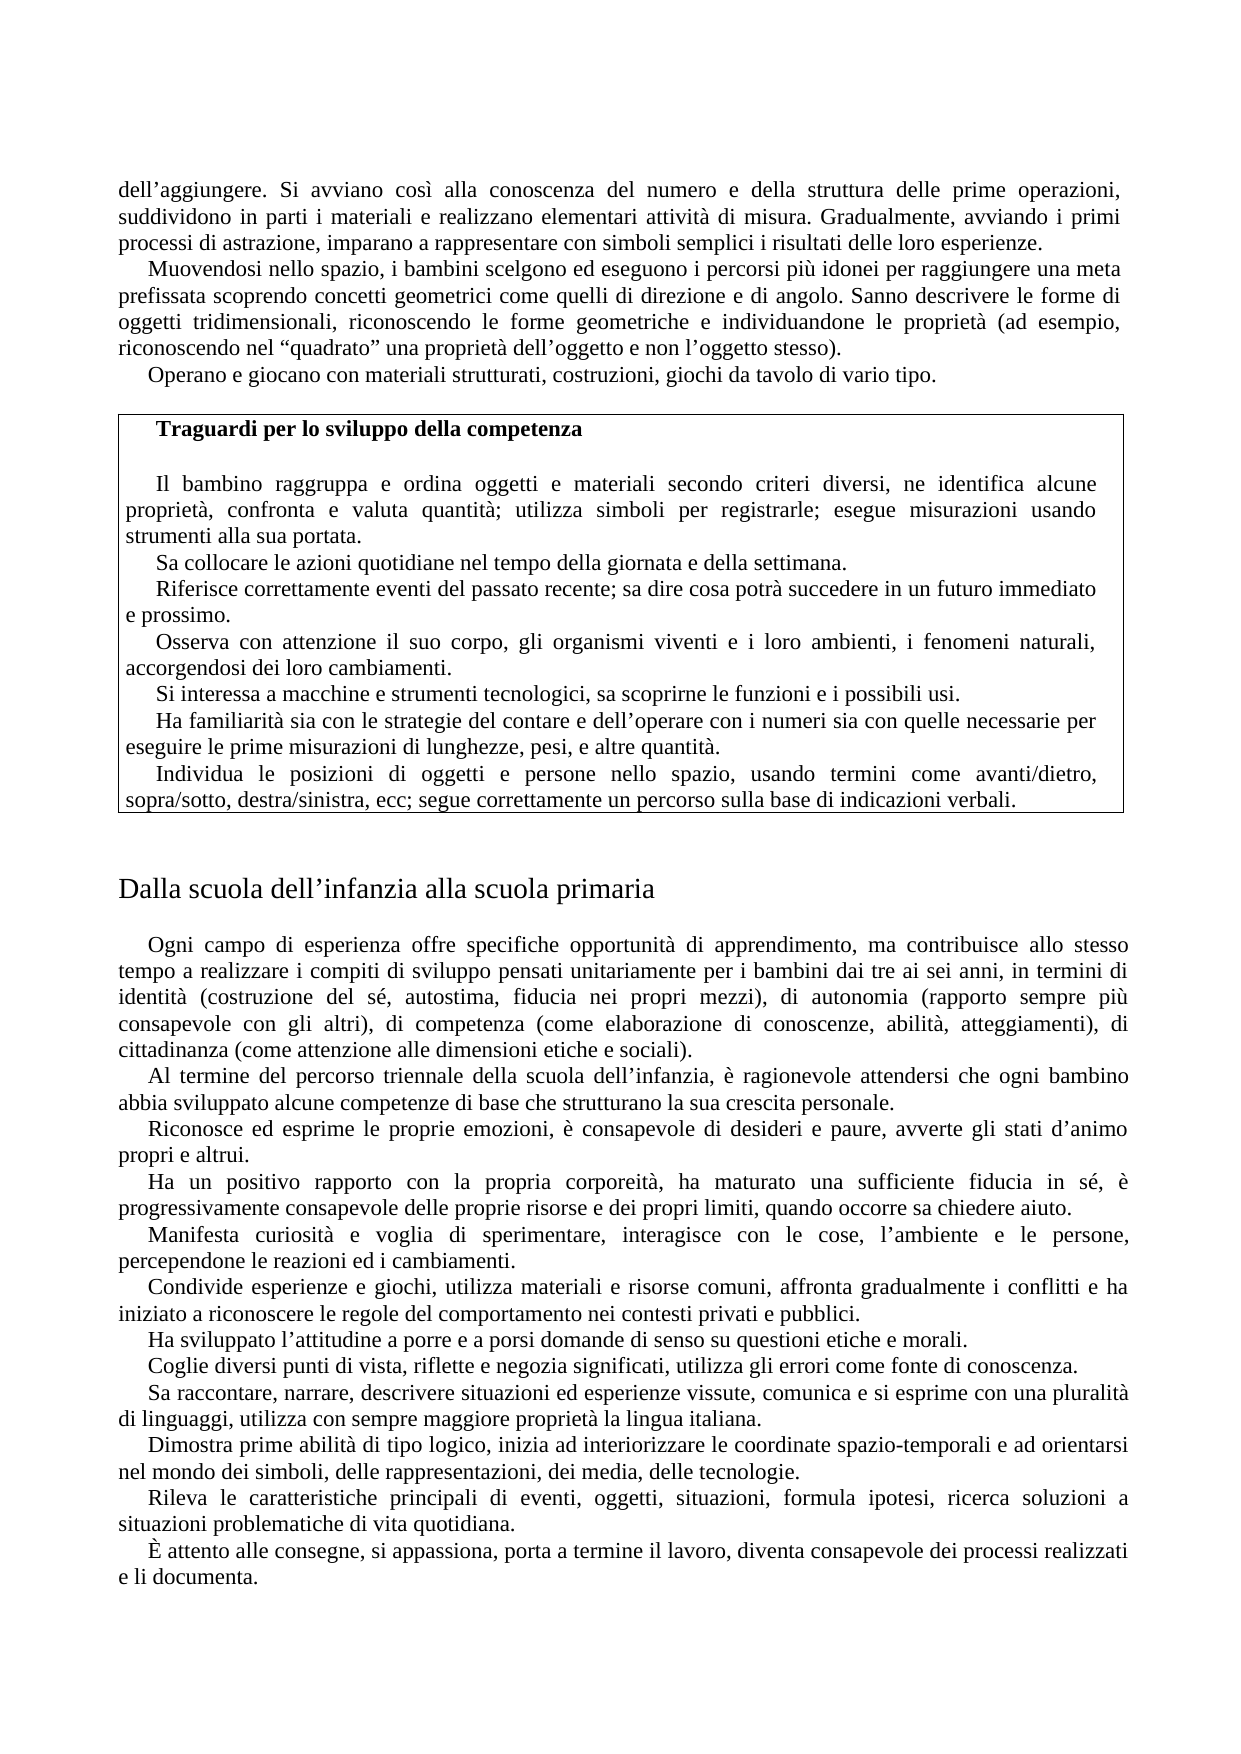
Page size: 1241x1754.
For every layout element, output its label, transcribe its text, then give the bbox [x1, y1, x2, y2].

text Ogni campo di esperienza offre specifiche opportunità di apprendimento, ma contribuisce allo stesso tempo a realizzare i compiti di sviluppo pensati unitariamente per i bambini dai tre ai sei anni, in termini di identità (costruzione del sé, autostima, fiducia nei propri mezzi), di autonomia (rapporto sempre più consapevole con gli altri), di competenza (come elaborazione di conoscenze, abilità, atteggiamenti), di cittadinanza (come attenzione alle dimensioni etiche e sociali). [118, 931, 1131, 1062]
text Muovendosi nello spazio, i bambini scelgono ed eseguono i percorsi più idonei per raggiungere una meta prefissata scoprendo concetti geometrici come quelli di direzione e di angolo. Sanno descrivere le forme di oggetti tridimensionali, riconoscendo le forme geometriche e individuandone le proprietà (ad esempio, riconoscendo nel “quadrato” una proprietà dell’oggetto e non l’oggetto stesso). [118, 255, 1122, 361]
text Ha un positivo rapporto con la propria corporeità, ha maturato una sufficiente fiducia in sé, è progressivamente consapevole delle proprie risorse e dei propri limiti, quando occorre sa chiedere aiuto. [118, 1168, 1131, 1221]
text Condivide esperienze e giochi, utilizza materiali e risorse comuni, affronta gradualmente i conflitti e ha iniziato a riconoscere le regole del comportamento nei contesti privati e pubblici. [118, 1273, 1131, 1326]
subtitle Dalla scuola dell’infanzia alla scuola primaria [118, 871, 1122, 904]
text Coglie diversi punti di vista, riflette e negozia significati, utilizza gli errori come fonte di conoscenza. [118, 1352, 1131, 1379]
text Riconosce ed esprime le proprie emozioni, è consapevole di desideri e paure, avverte gli stati d’animo propri e altrui. [118, 1115, 1131, 1168]
text Manifesta curiosità e voglia di sperimentare, interagisce con le cose, l’ambiente e le persone, percependone le reazioni ed i cambiamenti. [118, 1221, 1131, 1273]
text Dimostra prime abilità di tipo logico, inizia ad interiorizzare le coordinate spazio-temporali e ad orientarsi nel mondo dei simboli, delle rappresentazioni, dei media, delle tecnologie. [118, 1431, 1131, 1484]
table_header Traguardi per lo sviluppo della competenza Il bambino raggruppa e ordina oggetti e materiali secondo criteri diversi, ne identifica alcune proprietà, confronta e valuta quantità; utilizza simboli per registrarle; esegue misurazioni usando strumenti alla sua portata. Sa collocare le azioni quotidiane nel tempo della giornata e della settimana. Riferisce correttamente eventi del passato recente; sa dire cosa potrà succedere in un futuro immediato e prossimo. Osserva con attenzione il suo corpo, gli organismi viventi e i loro ambienti, i fenomeni naturali, accorgendosi dei loro cambiamenti. Si interessa a macchine e strumenti tecnologici, sa scoprirne le funzioni e i possibili usi. Ha familiarità sia con le strategie del contare e dell’operare con i numeri sia con quelle necessarie per eseguire le prime misurazioni di lunghezze, pesi, e altre quantità. Individua le posizioni di oggetti e persone nello spazio, usando termini come avanti/dietro, sopra/sotto, destra/sinistra, ecc; segue correttamente un percorso sulla base di indicazioni verbali. [119, 415, 1123, 812]
text Operano e giocano con materiali strutturati, costruzioni, giochi da tavolo di vario tipo. [118, 361, 1122, 387]
text Sa raccontare, narrare, descrivere situazioni ed esperienze vissute, comunica e si esprime con una pluralità di linguaggi, utilizza con sempre maggiore proprietà la lingua italiana. [118, 1379, 1131, 1431]
text Ha sviluppato l’attitudine a porre e a porsi domande di senso su questioni etiche e morali. [118, 1326, 1131, 1352]
text Rileva le caratteristiche principali di eventi, oggetti, situazioni, formula ipotesi, ricerca soluzioni a situazioni problematiche di vita quotidiana. [118, 1484, 1131, 1537]
text Al termine del percorso triennale della scuola dell’infanzia, è ragionevole attendersi che ogni bambino abbia sviluppato alcune competenze di base che strutturano la sua crescita personale. [118, 1062, 1131, 1115]
text dell’aggiungere. Si avviano così alla conoscenza del numero e della struttura delle prime operazioni, suddividono in parti i materiali e realizzano elementari attività di misura. Gradualmente, avviando i primi processi di astrazione, imparano a rappresentare con simboli semplici i risultati delle loro esperienze. [118, 176, 1122, 255]
text È attento alle consegne, si appassiona, porta a termine il lavoro, diventa consapevole dei processi realizzati e li documenta. [118, 1537, 1131, 1589]
